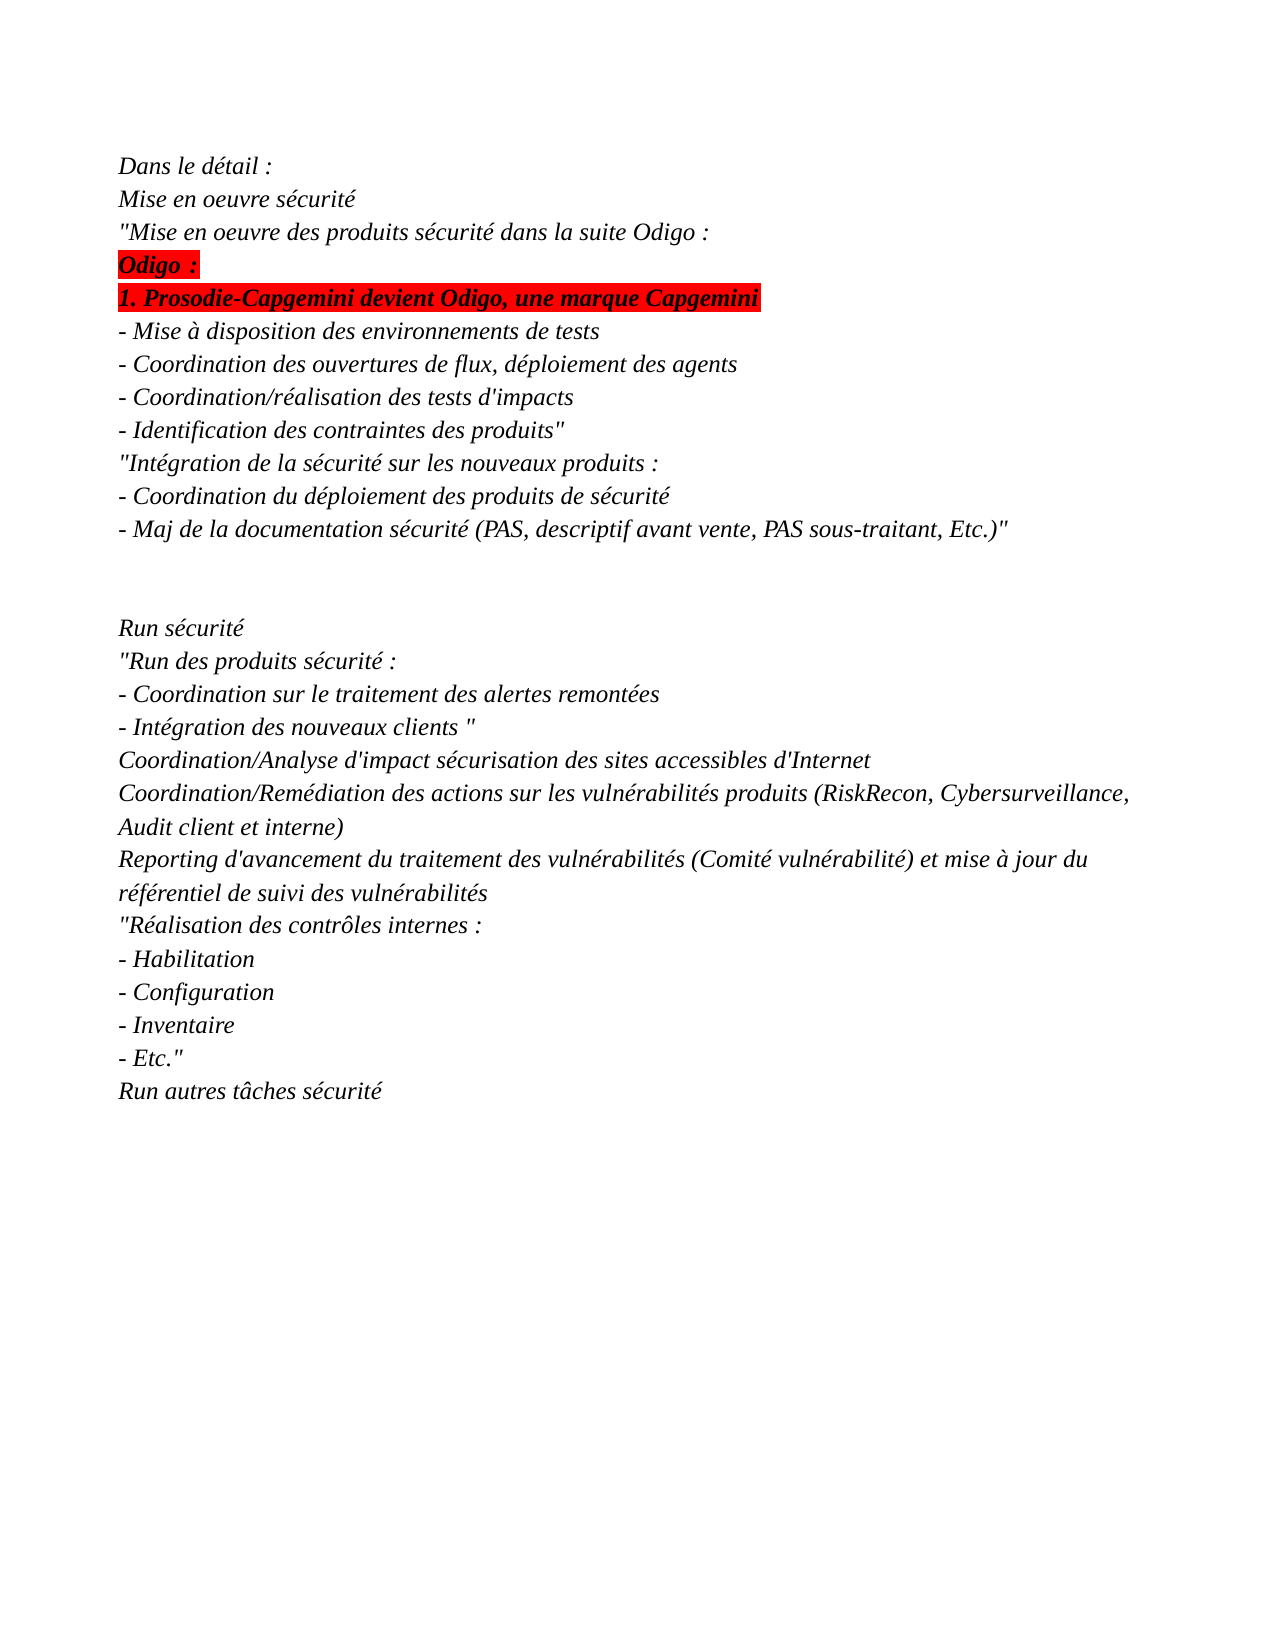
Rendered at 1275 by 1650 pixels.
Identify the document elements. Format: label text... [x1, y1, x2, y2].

text Run sécurité "Run des produits sécurité : - Coordination sur le traitement des alertes remontées - Intégration des nouveaux clients " Coordination/Analyse d'impact sécurisation des sites accessibles d'Internet Coordination/Remédiation des actions sur les vulnérabilités produits (RiskRecon, Cybersurveillance, Audit client et interne) Reporting d'avancement du traitement des vulnérabilités (Comité vulnérabilité) et mise à jour du référentiel de suivi des vulnérabilités "Réalisation des contrôles internes : - Habilitation - Configuration - Inventaire - Etc." Run autres tâches sécurité [118, 580, 1157, 1104]
text 1. Prosodie-Capgemini devient Odigo, une marque Capgemini [118, 283, 1157, 312]
text - Mise à disposition des environnements de tests - Coordination des ouvertures de flux, déploiement des agents - Coordination/réalisation des tests d'impacts - Identification des contraintes des produits" "Intégration de la sécurité sur les nouveaux produits : - Coordination du déploiement des produits de sécurité - Maj de la documentation sécurité (PAS, descriptif avant vente, PAS sous-traitant, Etc.)" [118, 316, 1157, 543]
text Dans le détail : Mise en oeuvre sécurité "Mise en oeuvre des produits sécurité dans la suite Odigo : [118, 118, 1157, 246]
text Odigo : [118, 250, 1157, 279]
